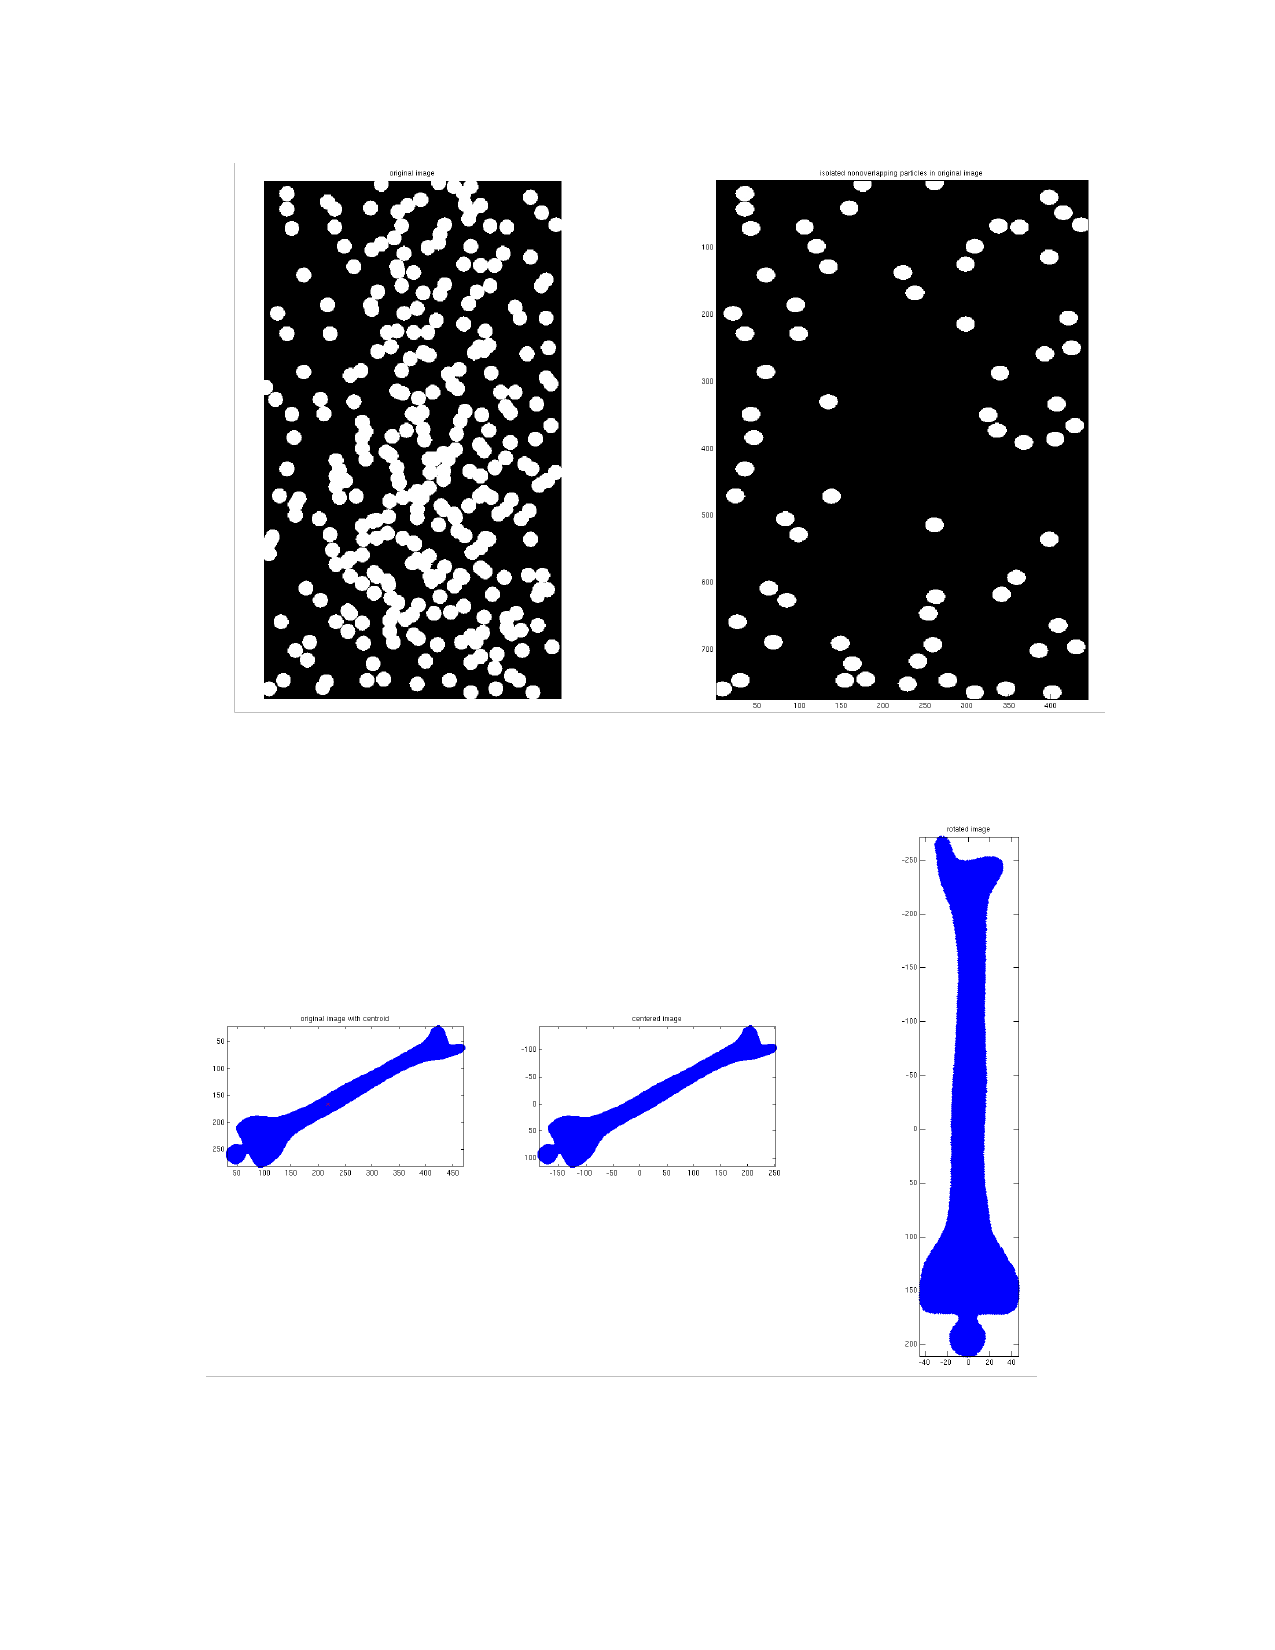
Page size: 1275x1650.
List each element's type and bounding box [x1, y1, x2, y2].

picture [82, 789, 1193, 1426]
picture [82, 133, 1193, 769]
